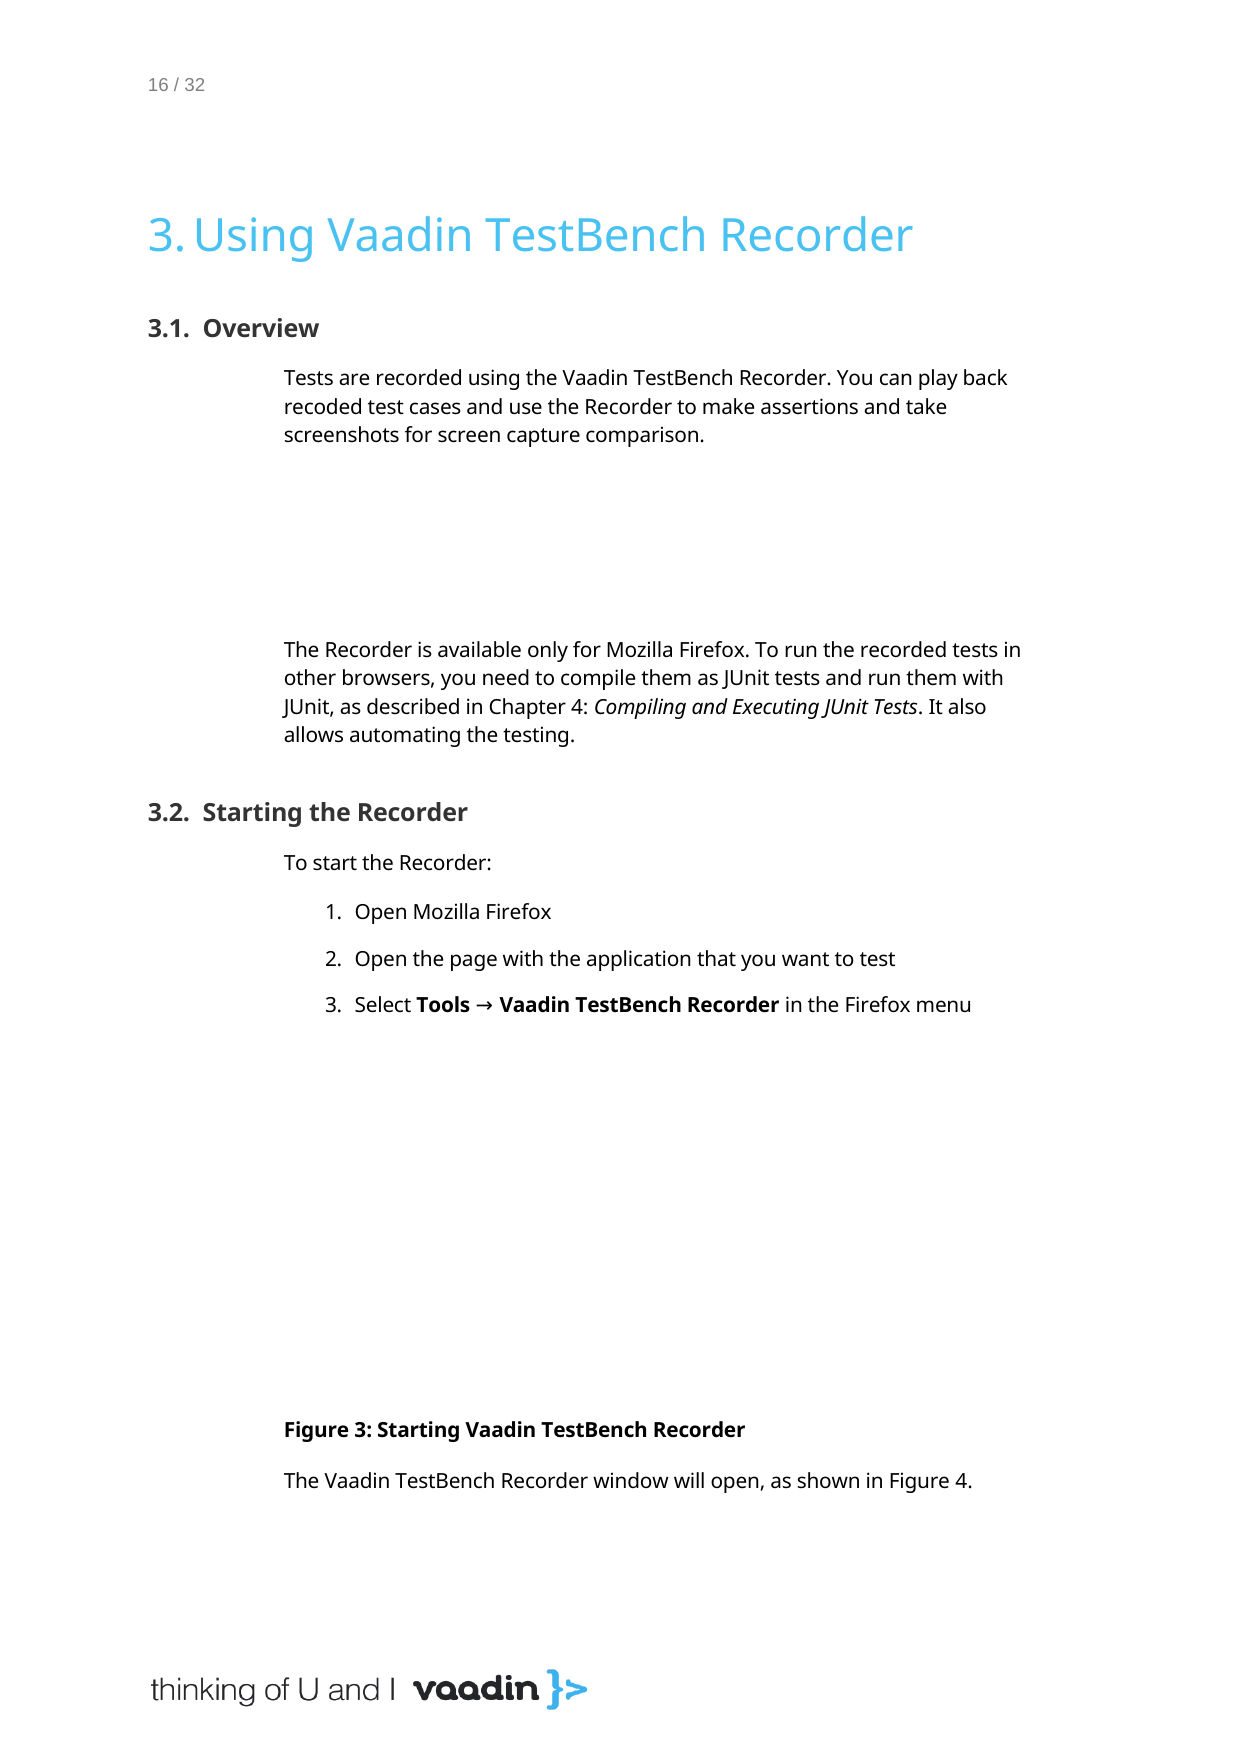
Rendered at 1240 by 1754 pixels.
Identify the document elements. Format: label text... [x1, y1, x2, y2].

list Open the page with the application that you want to test [325, 944, 1033, 972]
text The Vaadin TestBench Recorder window will open, as shown in Figure 4. [283, 1467, 1033, 1495]
list Select Tools → Vaadin TestBench Recorder in the Firefox menu [325, 990, 1033, 1019]
picture [150, 1665, 590, 1712]
subtitle Overview [148, 311, 1033, 345]
text To start the Recorder: [283, 848, 1033, 876]
list Open Mozilla Firefox [325, 897, 1033, 925]
text The Recorder is available only for Mozilla Firefox. To run the recorded tests in other browsers, you need to compile them as JUnit tests and run them with JUnit, as described in Chapter 4: Compiling and Executing JUnit Tests. It also allows automating the testing. [283, 635, 1033, 749]
text Figure 3: Starting Vaadin TestBench Recorder [283, 1415, 1033, 1443]
subtitle Using Vaadin TestBench Recorder [148, 202, 1033, 264]
text Tests are recorded using the Vaadin TestBench Recorder. You can play back recoded test cases and use the Recorder to make assertions and take screenshots for screen capture comparison. [283, 363, 1033, 449]
subtitle Starting the Recorder [148, 795, 1033, 829]
